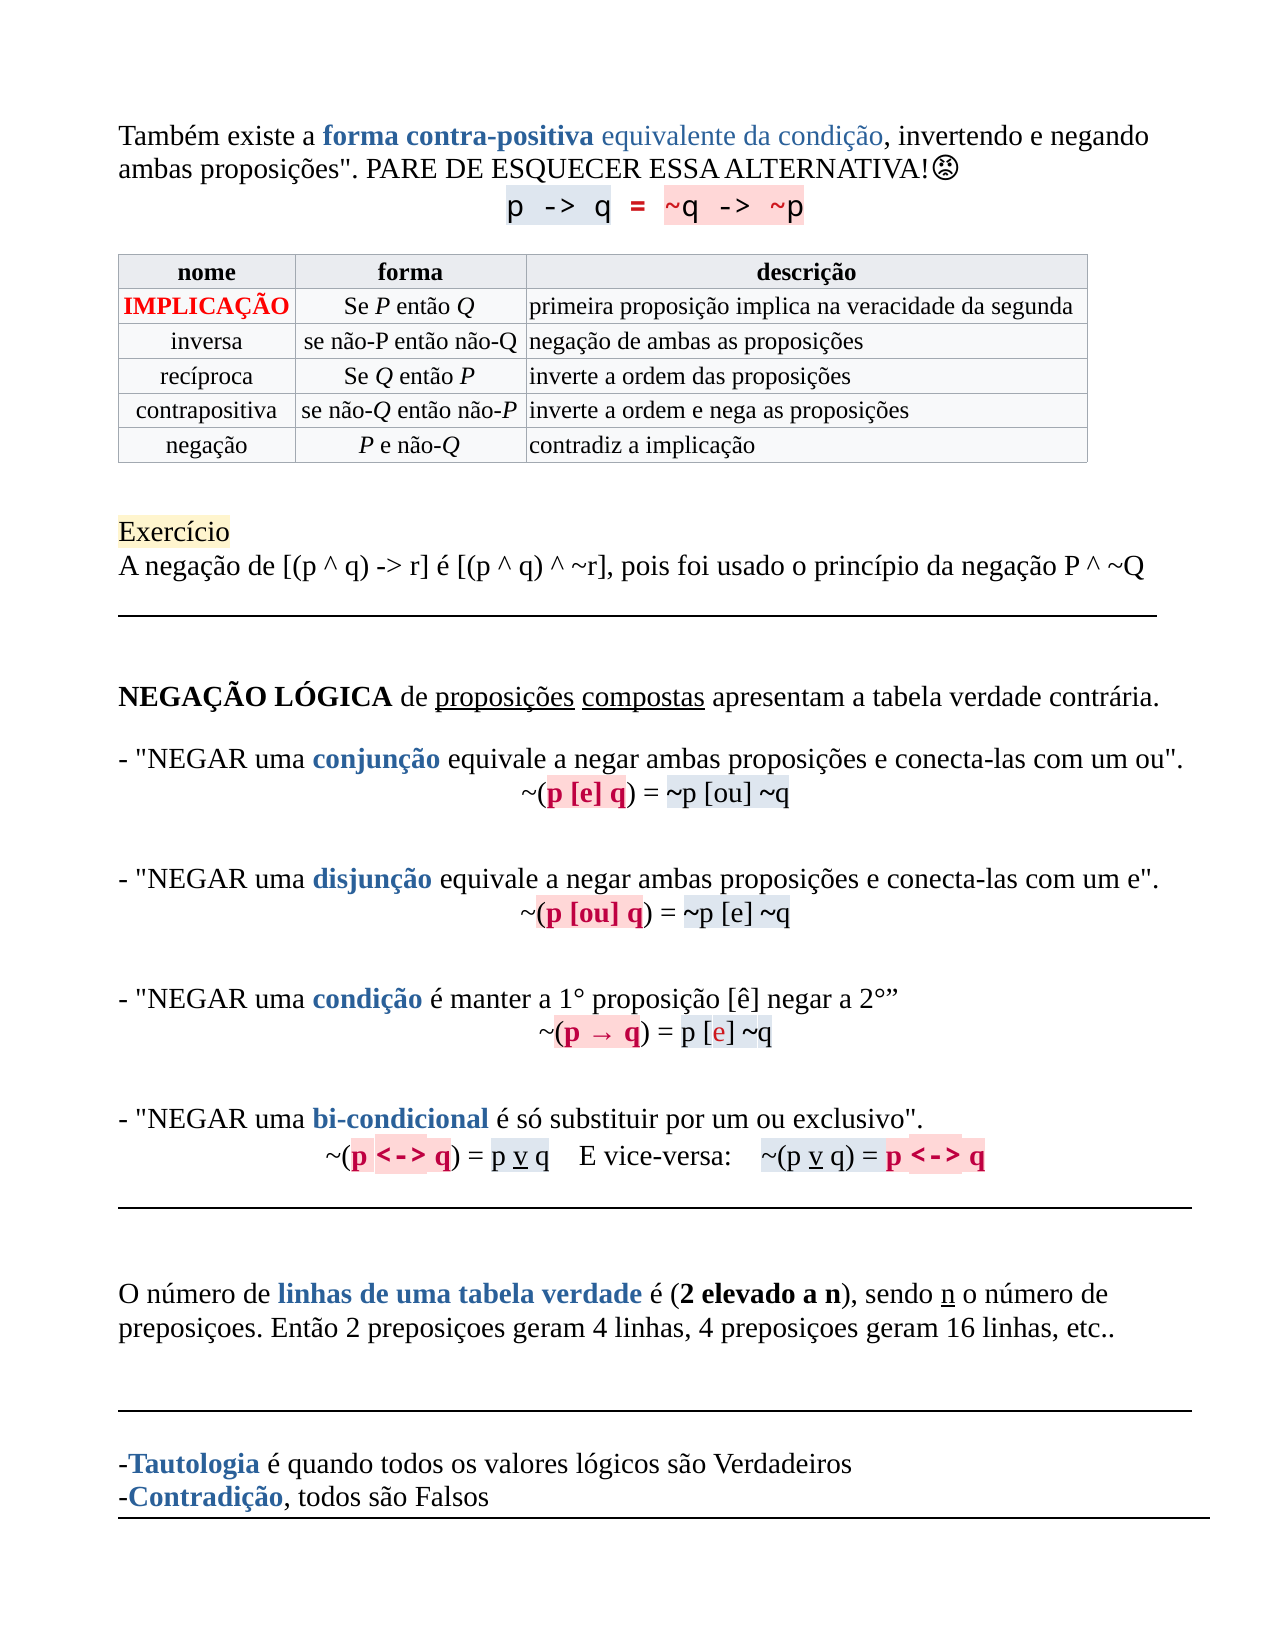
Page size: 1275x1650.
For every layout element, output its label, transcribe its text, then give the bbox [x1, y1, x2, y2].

table_cell recíproca [119, 359, 295, 392]
text Exercício A negação de [(p ^ q) -> r] é [(p ^ q) ^ ~r], pois foi usado o princípio da negação P ^ ~Q [118, 514, 1210, 582]
table_cell se não-Q então não-P [296, 394, 526, 427]
table_cell P e não-Q [296, 428, 526, 462]
text NEGAÇÃO LÓGICA de proposições compostas apresentam a tabela verdade contrária. [118, 679, 1192, 741]
table_header forma [296, 255, 526, 288]
text ~(p [ou] q) = ~p [e] ~q [118, 895, 1192, 928]
text Também existe a forma contra-positiva equivalente da condição, invertendo e negando ambas proposições". PARE DE ESQUECER ESSA ALTERNATIVA!😡 [118, 118, 1192, 185]
table_cell contrapositiva [119, 394, 295, 427]
text -Tautologia é quando todos os valores lógicos são Verdadeiros -Contradição, todos são Falsos [118, 1412, 1210, 1517]
table_cell contradiz a implicação [527, 428, 1087, 462]
table_cell primeira proposição implica na veracidade da segunda [527, 289, 1087, 323]
text - "NEGAR uma conjunção equivale a negar ambas proposições e conecta-las com um ou". [118, 741, 1192, 775]
table_cell Se P então Q [296, 289, 526, 323]
text ~(p [e] q) = ~p [ou] ~q [118, 775, 1192, 808]
table_cell inverte a ordem e nega as proposições [527, 394, 1087, 427]
table_cell Se Q então P [296, 359, 526, 392]
text ~(p → q) = p [e] ~q [118, 1014, 1192, 1048]
table_header descrição [527, 255, 1087, 288]
table_cell negação [119, 428, 295, 462]
text p -> q = ~q -> ~p [118, 185, 1192, 254]
text O número de linhas de uma tabela verdade é (2 elevado a n), sendo n o número de preposiçoes. Então 2 preposiçoes geram 4 linhas, 4 preposiçoes geram 16 linhas, etc.. [118, 1209, 1192, 1410]
text - "NEGAR uma condição é manter a 1° proposição [ê] negar a 2°” [118, 981, 1192, 1014]
text - "NEGAR uma disjunção equivale a negar ambas proposições e conecta-las com um e". [118, 861, 1192, 895]
text - "NEGAR uma bi-condicional é só substituir por um ou exclusivo". [118, 1101, 1192, 1134]
text ~(p <-> q) = p v q E vice-versa: ~(p v q) = p <-> q [118, 1134, 1192, 1207]
table_cell inversa [119, 324, 295, 358]
table_cell se não-P então não-Q [296, 324, 526, 358]
table_header nome [119, 255, 295, 288]
table_cell IMPLICAÇÃO [119, 289, 295, 323]
table_cell negação de ambas as proposições [527, 324, 1087, 358]
table_cell inverte a ordem das proposições [527, 359, 1087, 392]
